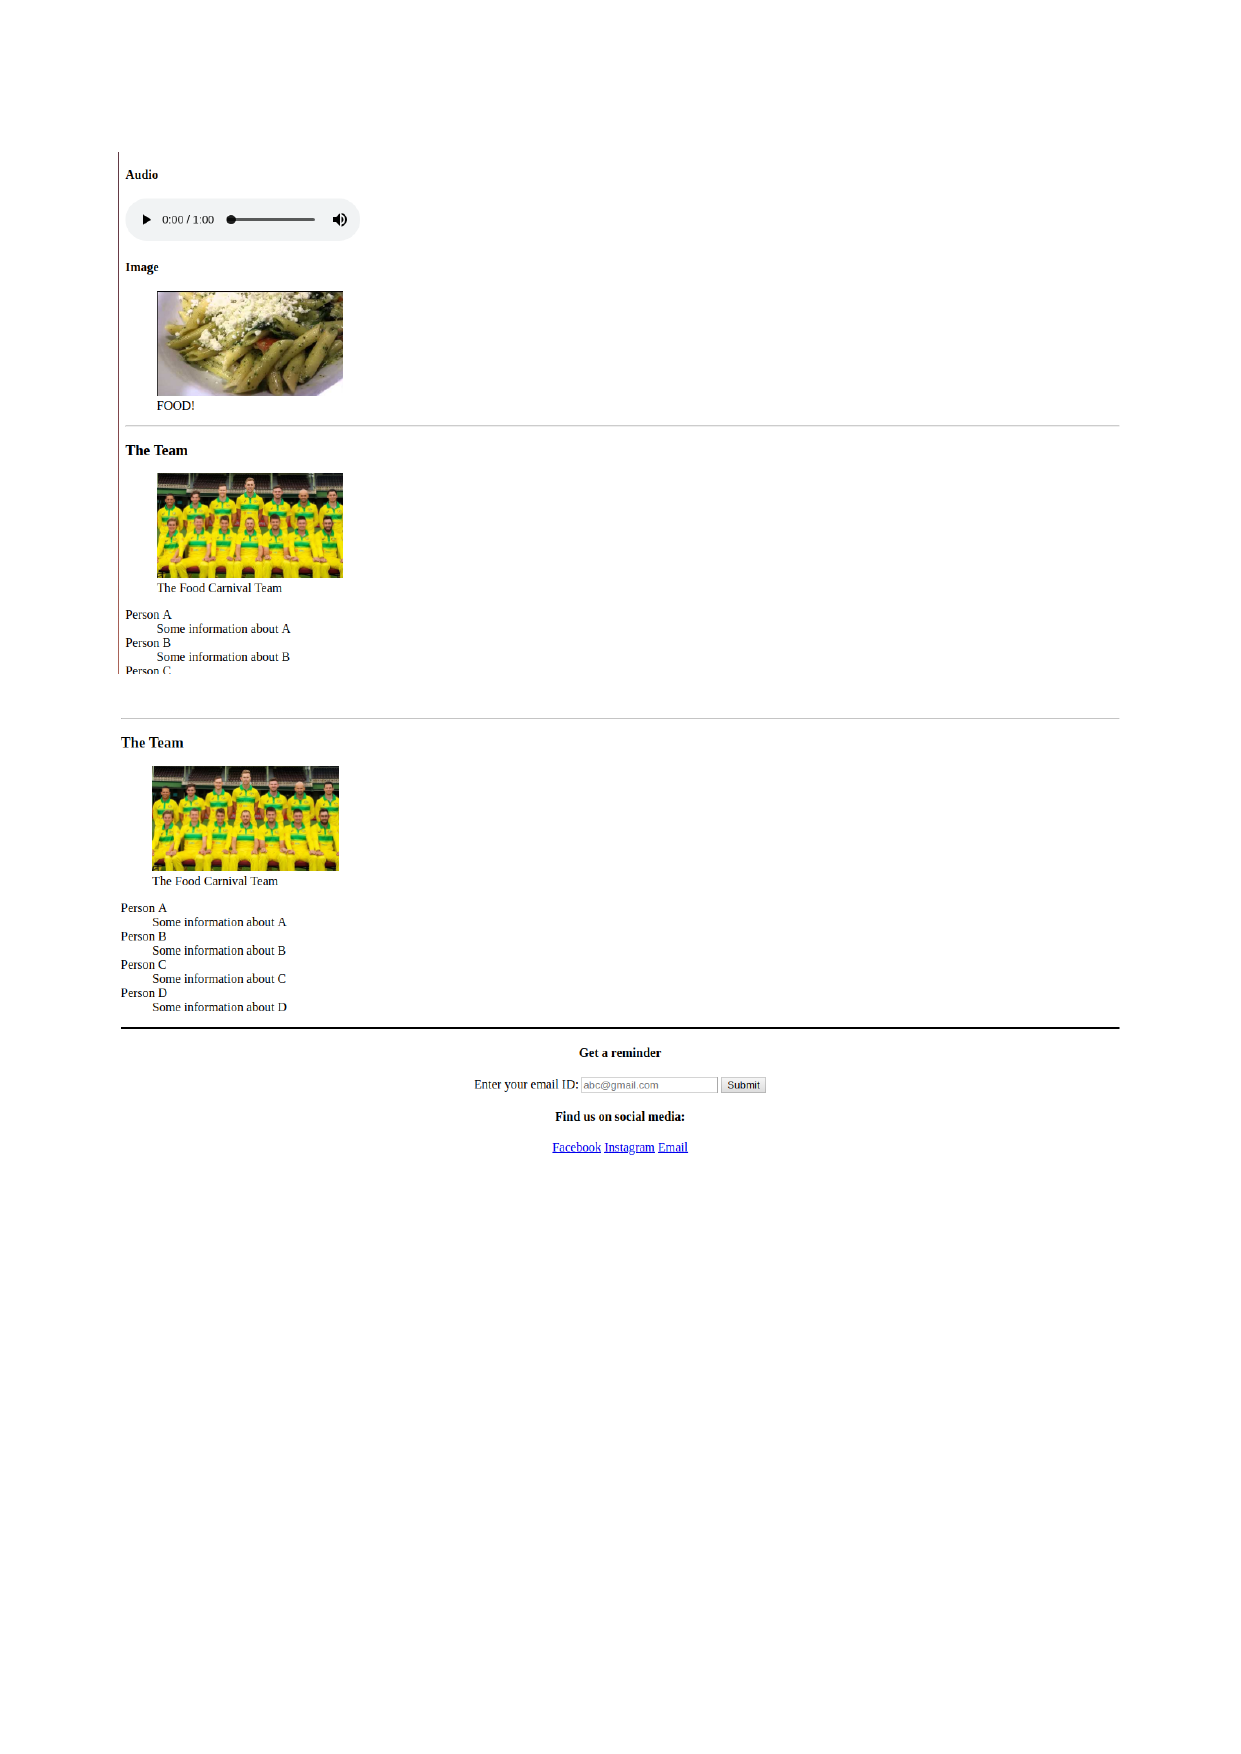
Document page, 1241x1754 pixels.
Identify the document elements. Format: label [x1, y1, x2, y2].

picture [118, 707, 1123, 1159]
picture [118, 152, 1123, 674]
